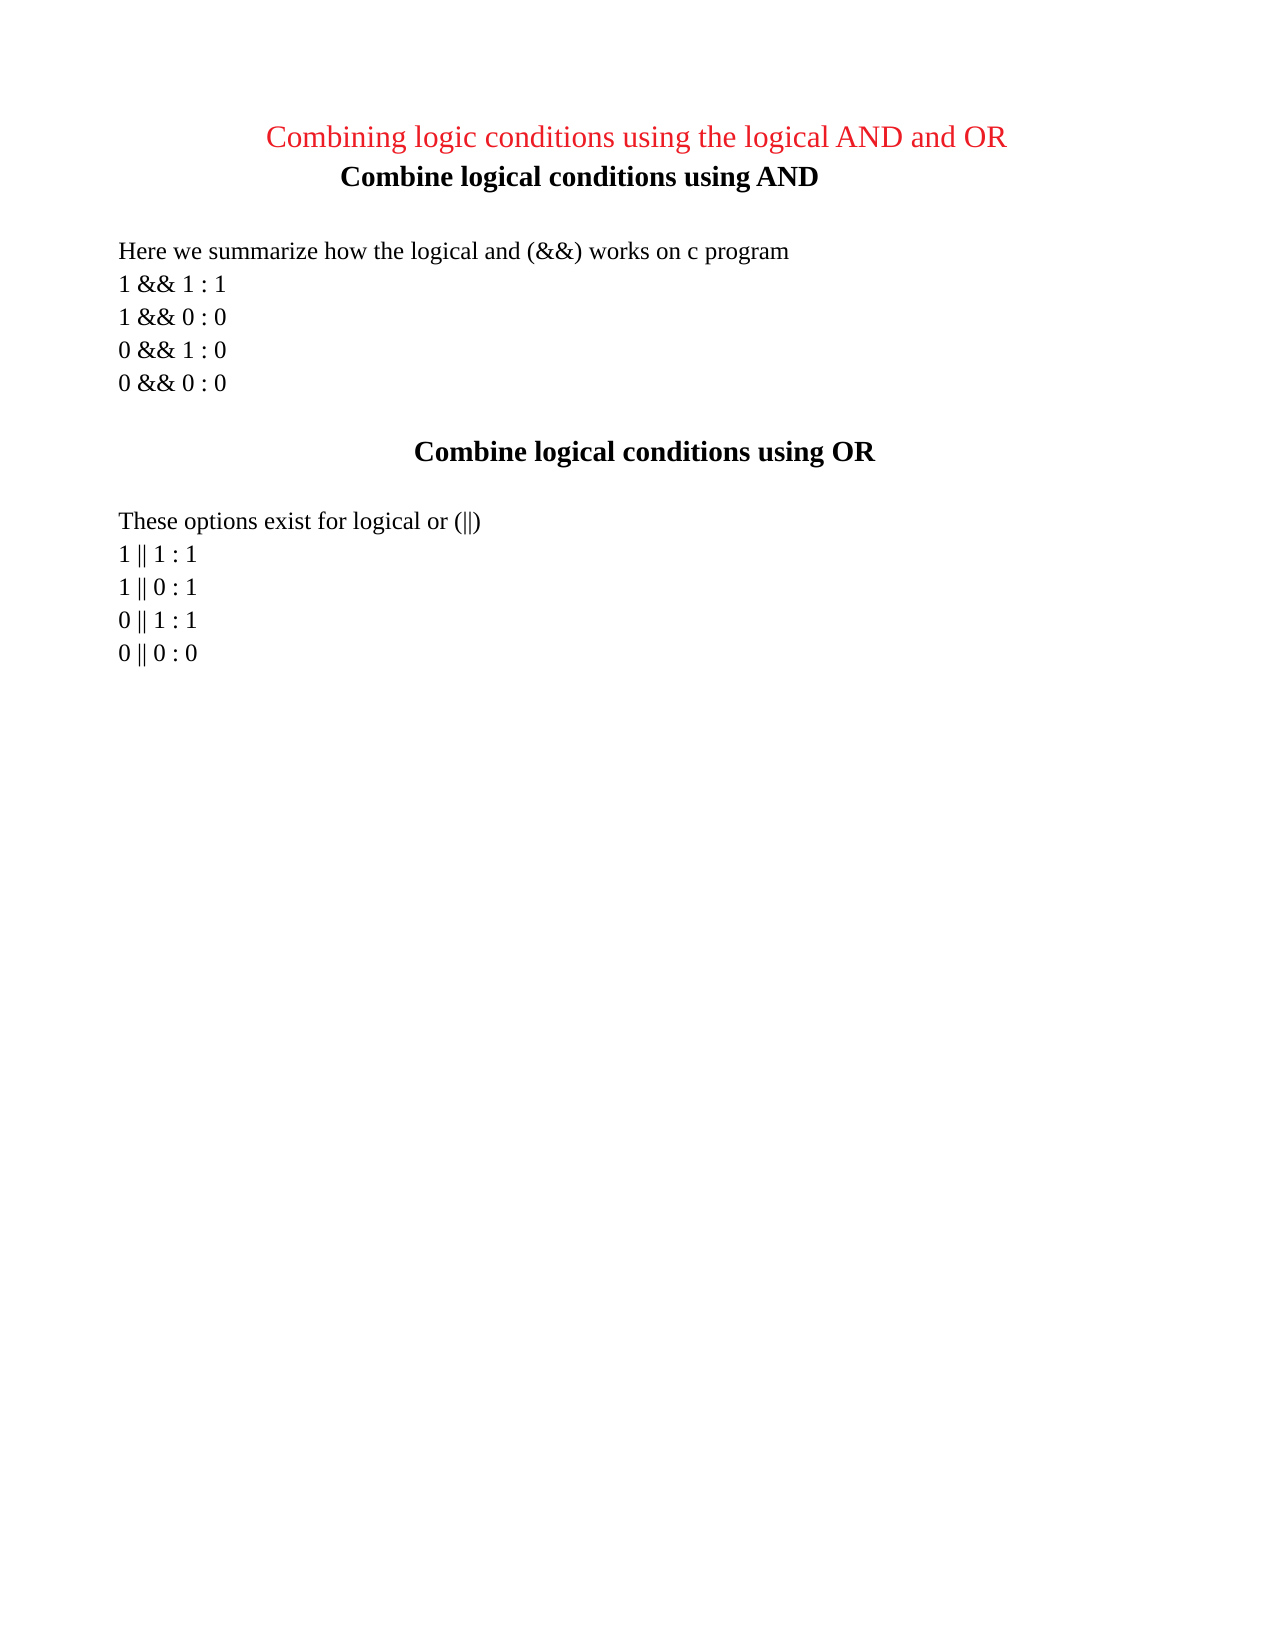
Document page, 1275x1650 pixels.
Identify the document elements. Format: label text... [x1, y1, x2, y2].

text Combining logic conditions using the logical AND and OR [266, 118, 1157, 154]
text 1 || 1 : 1 [118, 539, 1157, 568]
text 0 || 1 : 1 [118, 605, 1157, 634]
text These options exist for logical or (||) [118, 506, 1157, 535]
text 0 && 1 : 0 [118, 336, 1157, 364]
text 1 || 0 : 1 [118, 572, 1157, 601]
text 0 && 0 : 0 [118, 368, 1157, 397]
text 1 && 1 : 1 [118, 269, 1157, 298]
text Here we summarize how the logical and (&&) works on c program [118, 236, 1157, 265]
text 0 || 0 : 0 [118, 638, 1157, 667]
text Combine logical conditions using AND [340, 159, 1157, 193]
text 1 && 0 : 0 [118, 302, 1157, 331]
text Combine logical conditions using OR [413, 434, 1157, 468]
